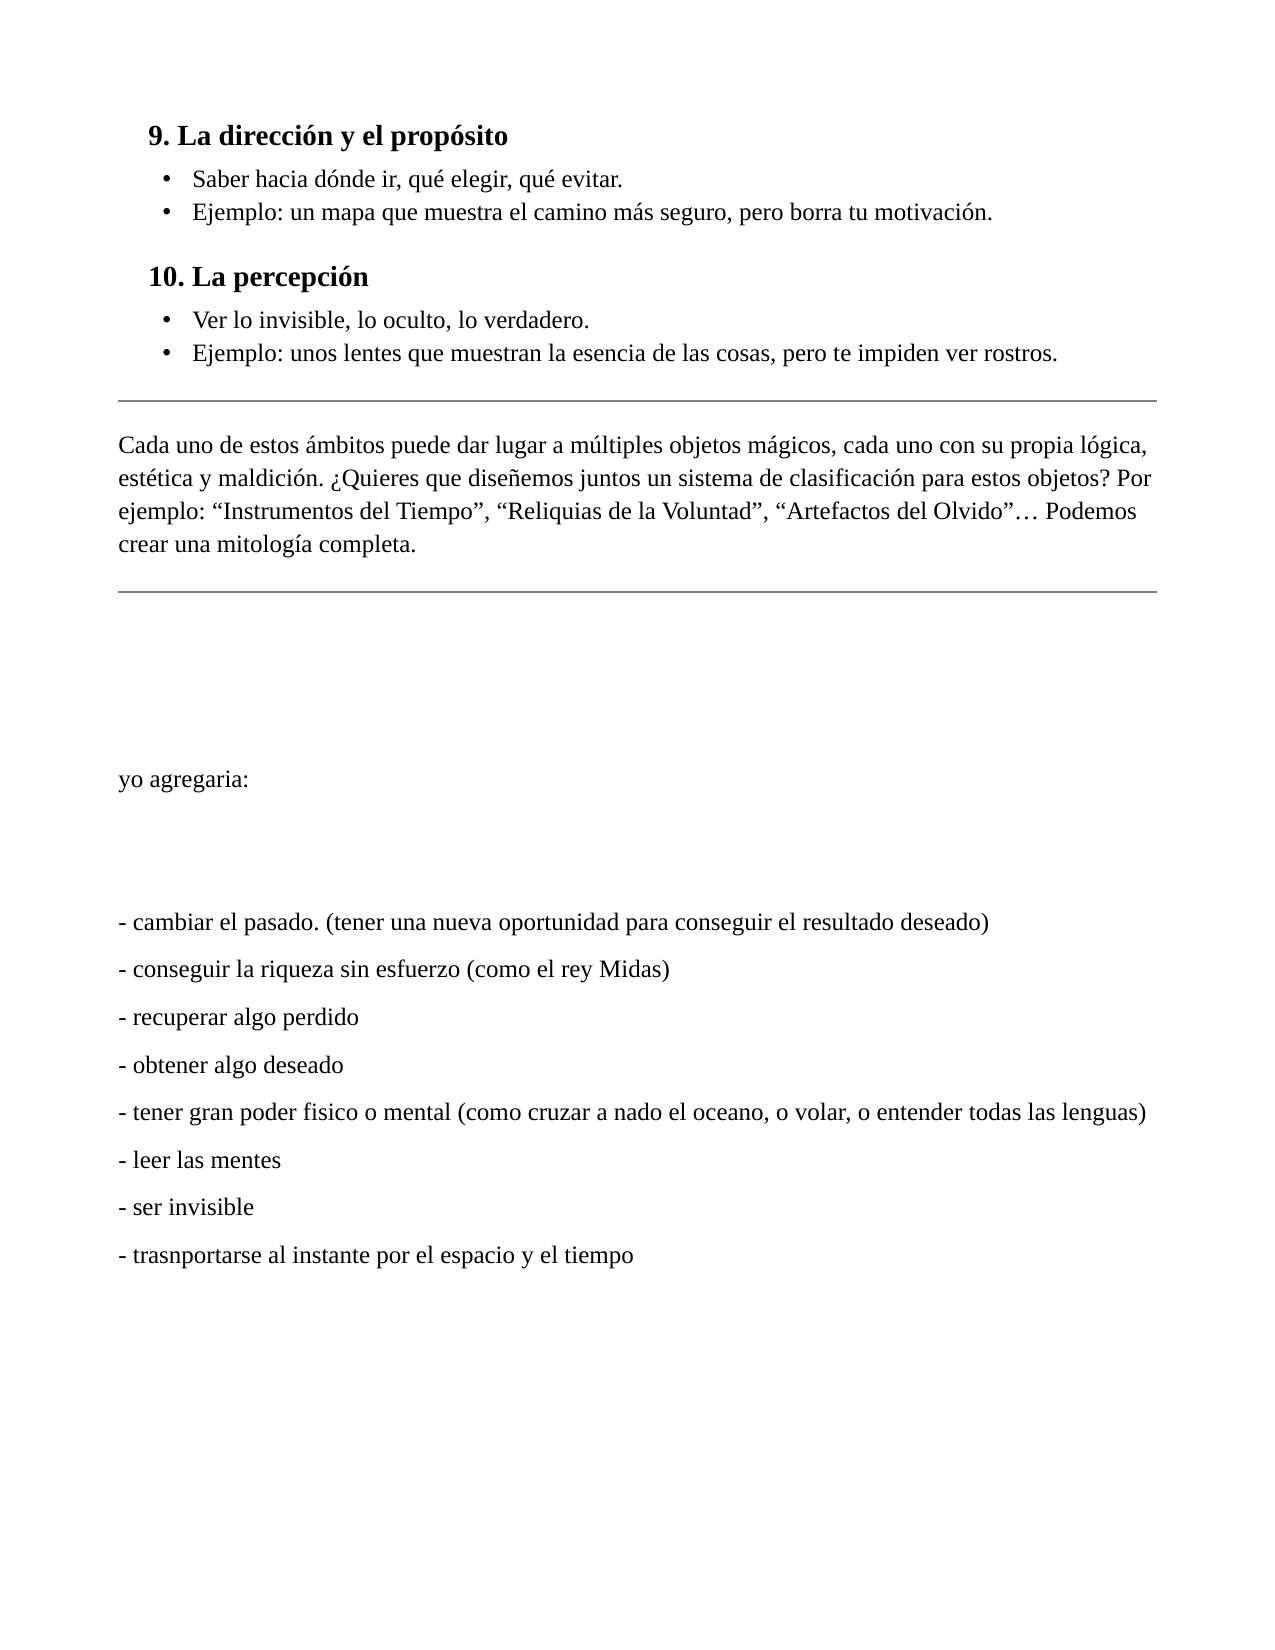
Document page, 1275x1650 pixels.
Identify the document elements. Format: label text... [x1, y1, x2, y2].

text - obtener algo deseado [118, 1050, 1157, 1078]
text - cambiar el pasado. (tener una nueva oportunidad para conseguir el resultado deseado) [118, 907, 1157, 936]
list Ejemplo: unos lentes que muestran la esencia de las cosas, pero te impiden ver rostros. [162, 338, 1157, 367]
list Ejemplo: un mapa que muestra el camino más seguro, pero borra tu motivación. [162, 197, 1157, 226]
list Ver lo invisible, lo oculto, lo verdadero. [162, 305, 1157, 334]
text yo agregaria: [118, 764, 1157, 793]
text - conseguir la riqueza sin esfuerzo (como el rey Midas) [118, 954, 1157, 983]
text Cada uno de estos ámbitos puede dar lugar a múltiples objetos mágicos, cada uno con su propia lógica, estética y maldición. ¿Quieres que diseñemos juntos un sistema de clasificación para estos objetos? Por ejemplo: “Instrumentos del Tiempo”, “Reliquias de la Voluntad”, “Artefactos del Olvido”… Podemos crear una mitología completa. [118, 430, 1157, 558]
text - ser invisible [118, 1192, 1157, 1221]
text - leer las mentes [118, 1145, 1157, 1174]
text - trasnportarse al instante por el espacio y el tiempo [118, 1240, 1157, 1269]
subtitle 🧿 10. La percepción [118, 259, 1157, 293]
subtitle 🧭 9. La dirección y el propósito [118, 118, 1157, 152]
text - tener gran poder fisico o mental (como cruzar a nado el oceano, o volar, o entender todas las lenguas) [118, 1097, 1157, 1126]
list Saber hacia dónde ir, qué elegir, qué evitar. [162, 164, 1157, 193]
text - recuperar algo perdido [118, 1002, 1157, 1031]
